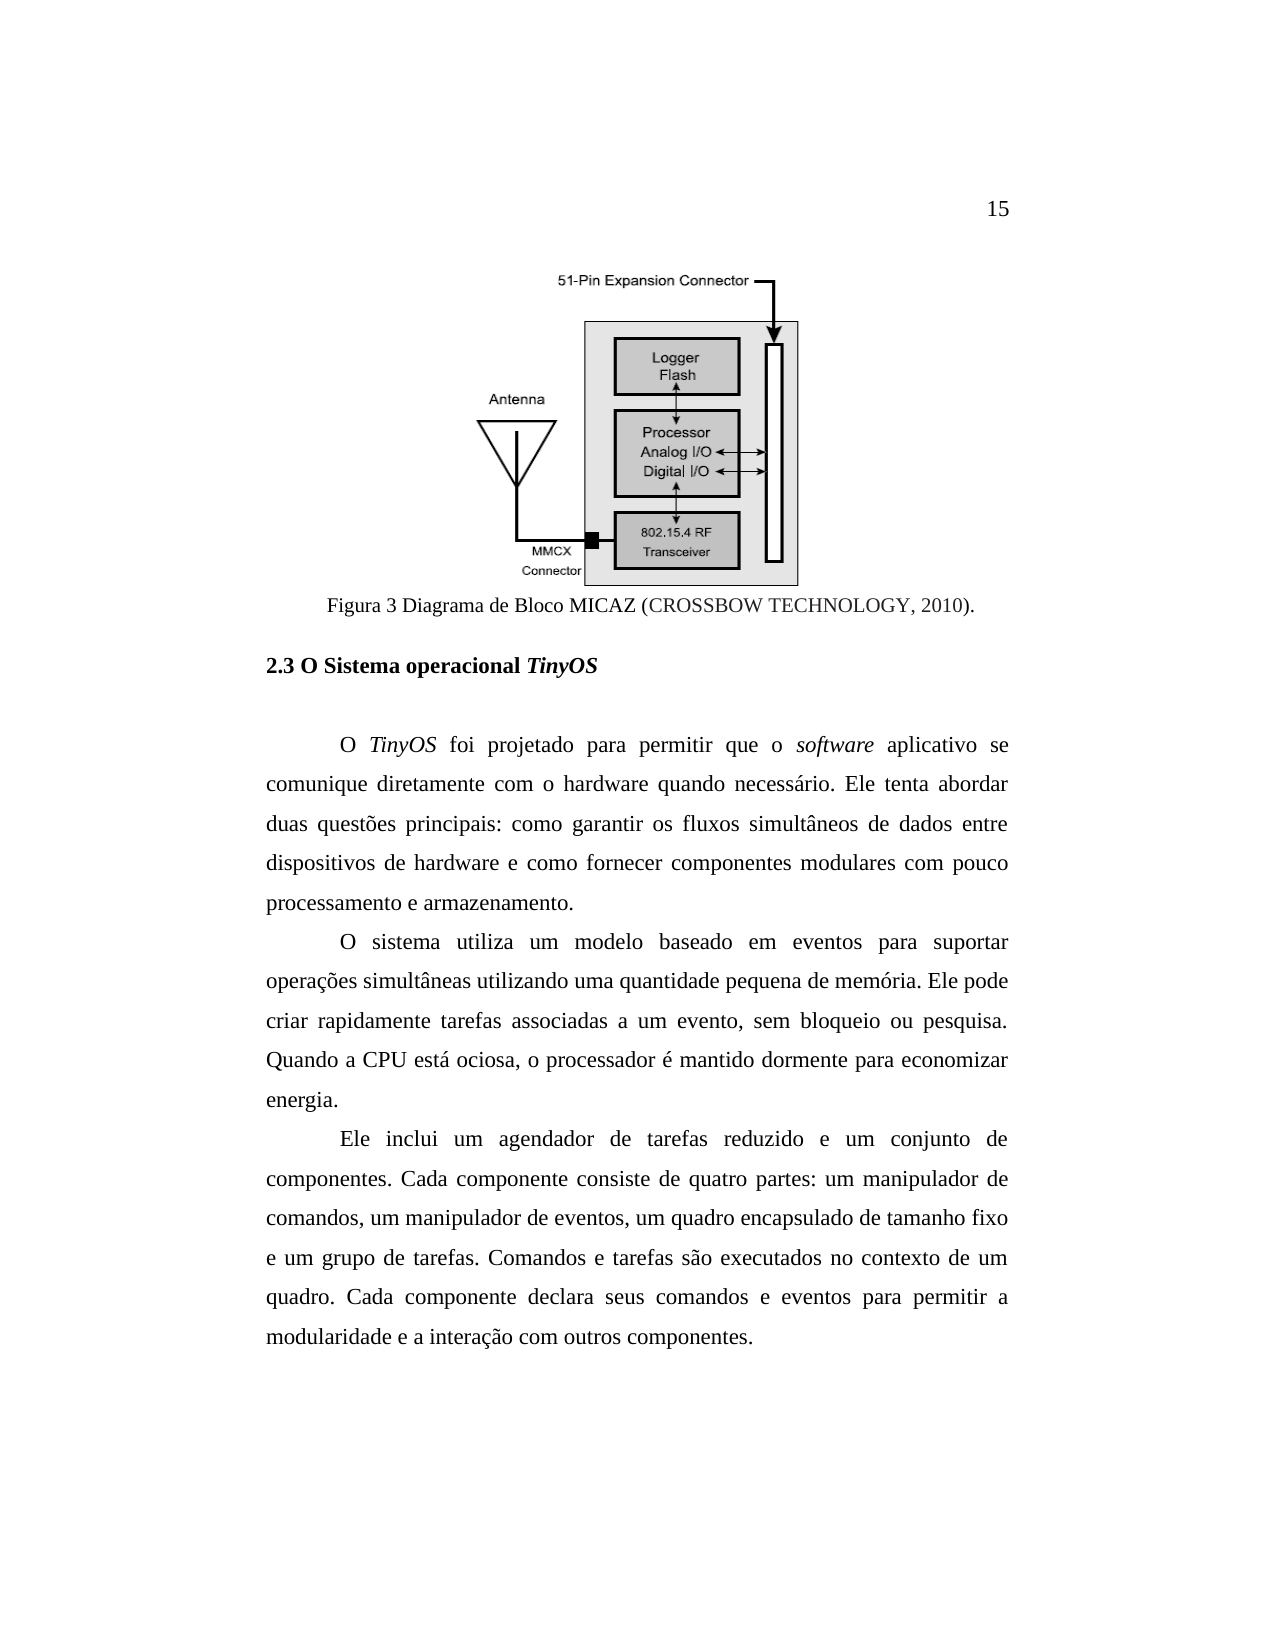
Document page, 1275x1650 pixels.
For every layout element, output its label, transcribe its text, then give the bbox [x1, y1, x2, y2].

text O sistema utiliza um modelo baseado em eventos para suportar operações simultâneas utilizando uma quantidade pequena de memória. Ele pode criar rapidamente tarefas associadas a um evento, sem bloqueio ou pesquisa. Quando a CPU está ociosa, o processador é mantido dormente para economizar energia. [266, 928, 1009, 1112]
text O TinyOS foi projetado para permitir que o software aplicativo se comunique diretamente com o hardware quando necessário. Ele tenta abordar duas questões principais: como garantir os fluxos simultâneos de dados entre dispositivos de hardware e como fornecer componentes modulares com pouco processamento e armazenamento. [266, 731, 1009, 915]
text Ele inclui um agendador de tarefas reduzido e um conjunto de componentes. Cada componente consiste de quatro partes: um manipulador de comandos, um manipulador de eventos, um quadro encapsulado de tamanho fixo e um grupo de tarefas. Comandos e tarefas são executados no contexto de um quadro. Cada componente declara seus comandos e eventos para permitir a modularidade e a interação com outros componentes. [266, 1126, 1009, 1349]
text 2.3 O Sistema operacional TinyOS [266, 652, 1009, 678]
